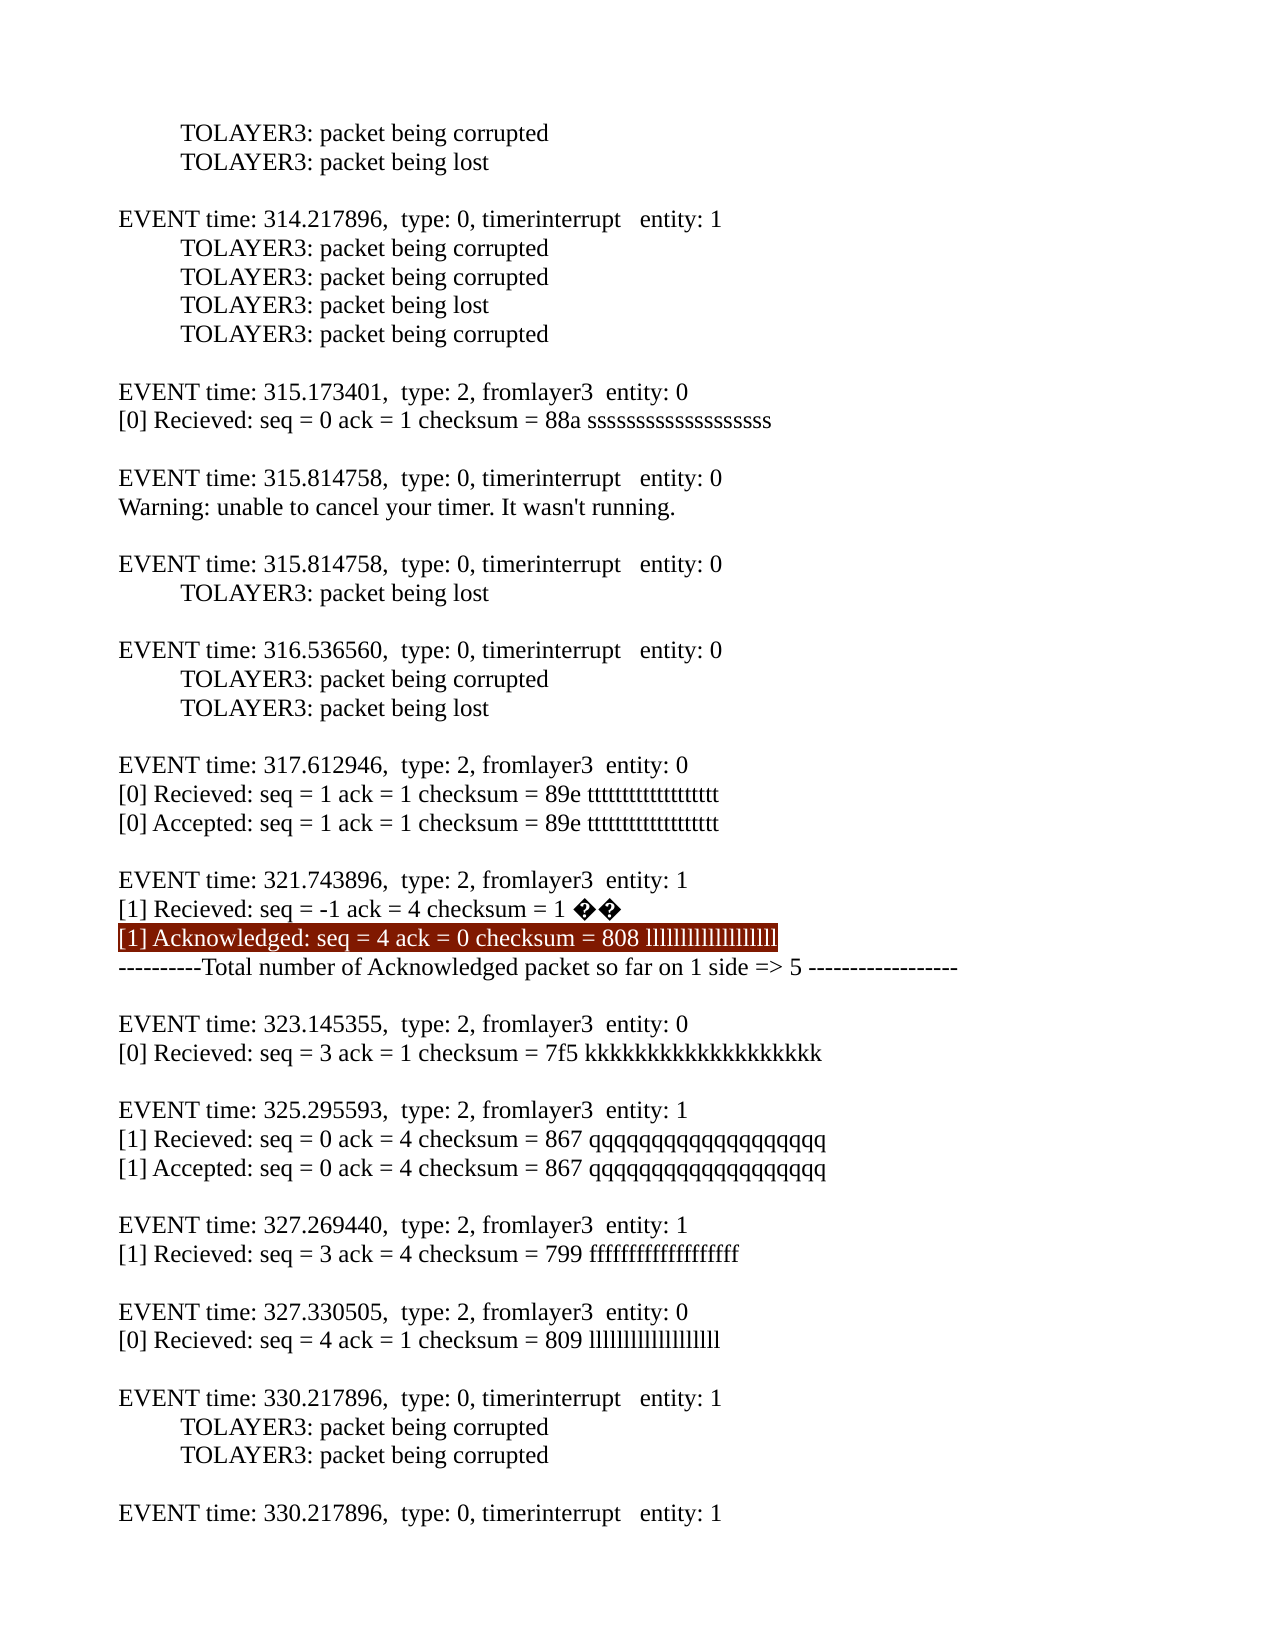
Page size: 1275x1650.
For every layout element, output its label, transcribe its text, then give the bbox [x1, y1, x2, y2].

text [1] Accepted: seq = 0 ack = 4 checksum = 867 qqqqqqqqqqqqqqqqqqq [118, 1153, 1157, 1182]
text EVENT time: 314.217896, type: 0, timerinterrupt entity: 1 [118, 204, 1157, 233]
text TOLAYER3: packet being corrupted [118, 1441, 1157, 1469]
text [1] Acknowledged: seq = 4 ack = 0 checksum = 808 lllllllllllllllllll [118, 923, 1157, 952]
text [1] Recieved: seq = -1 ack = 4 checksum = 1 �� [118, 894, 1157, 923]
text [0] Accepted: seq = 1 ack = 1 checksum = 89e ttttttttttttttttttt [118, 808, 1157, 837]
text EVENT time: 316.536560, type: 0, timerinterrupt entity: 0 [118, 636, 1157, 664]
text TOLAYER3: packet being corrupted [118, 664, 1157, 693]
text TOLAYER3: packet being corrupted [118, 319, 1157, 348]
text EVENT time: 323.145355, type: 2, fromlayer3 entity: 0 [118, 1009, 1157, 1038]
text EVENT time: 325.295593, type: 2, fromlayer3 entity: 1 [118, 1096, 1157, 1124]
text [0] Recieved: seq = 1 ack = 1 checksum = 89e ttttttttttttttttttt [118, 779, 1157, 808]
text [0] Recieved: seq = 4 ack = 1 checksum = 809 lllllllllllllllllll [118, 1326, 1157, 1354]
text [0] Recieved: seq = 3 ack = 1 checksum = 7f5 kkkkkkkkkkkkkkkkkkk [118, 1038, 1157, 1067]
text ----------Total number of Acknowledged packet so far on 1 side => 5 ------------------ [118, 952, 1157, 981]
text Warning: unable to cancel your timer. It wasn't running. [118, 492, 1157, 521]
text TOLAYER3: packet being lost [118, 693, 1157, 722]
text EVENT time: 327.269440, type: 2, fromlayer3 entity: 1 [118, 1211, 1157, 1239]
text TOLAYER3: packet being corrupted [118, 262, 1157, 291]
text EVENT time: 315.814758, type: 0, timerinterrupt entity: 0 [118, 549, 1157, 578]
text TOLAYER3: packet being corrupted [118, 118, 1157, 147]
text EVENT time: 327.330505, type: 2, fromlayer3 entity: 0 [118, 1297, 1157, 1326]
text TOLAYER3: packet being lost [118, 578, 1157, 607]
text TOLAYER3: packet being lost [118, 291, 1157, 319]
text [1] Recieved: seq = 3 ack = 4 checksum = 799 fffffffffffffffffff [118, 1239, 1157, 1268]
text [1] Recieved: seq = 0 ack = 4 checksum = 867 qqqqqqqqqqqqqqqqqqq [118, 1124, 1157, 1153]
text EVENT time: 317.612946, type: 2, fromlayer3 entity: 0 [118, 751, 1157, 779]
text TOLAYER3: packet being corrupted [118, 233, 1157, 262]
text EVENT time: 330.217896, type: 0, timerinterrupt entity: 1 [118, 1498, 1157, 1527]
text EVENT time: 315.814758, type: 0, timerinterrupt entity: 0 [118, 463, 1157, 492]
text EVENT time: 330.217896, type: 0, timerinterrupt entity: 1 [118, 1383, 1157, 1412]
text EVENT time: 321.743896, type: 2, fromlayer3 entity: 1 [118, 866, 1157, 894]
text TOLAYER3: packet being corrupted [118, 1412, 1157, 1441]
text TOLAYER3: packet being lost [118, 147, 1157, 176]
text [0] Recieved: seq = 0 ack = 1 checksum = 88a sssssssssssssssssss [118, 406, 1157, 434]
text EVENT time: 315.173401, type: 2, fromlayer3 entity: 0 [118, 377, 1157, 406]
